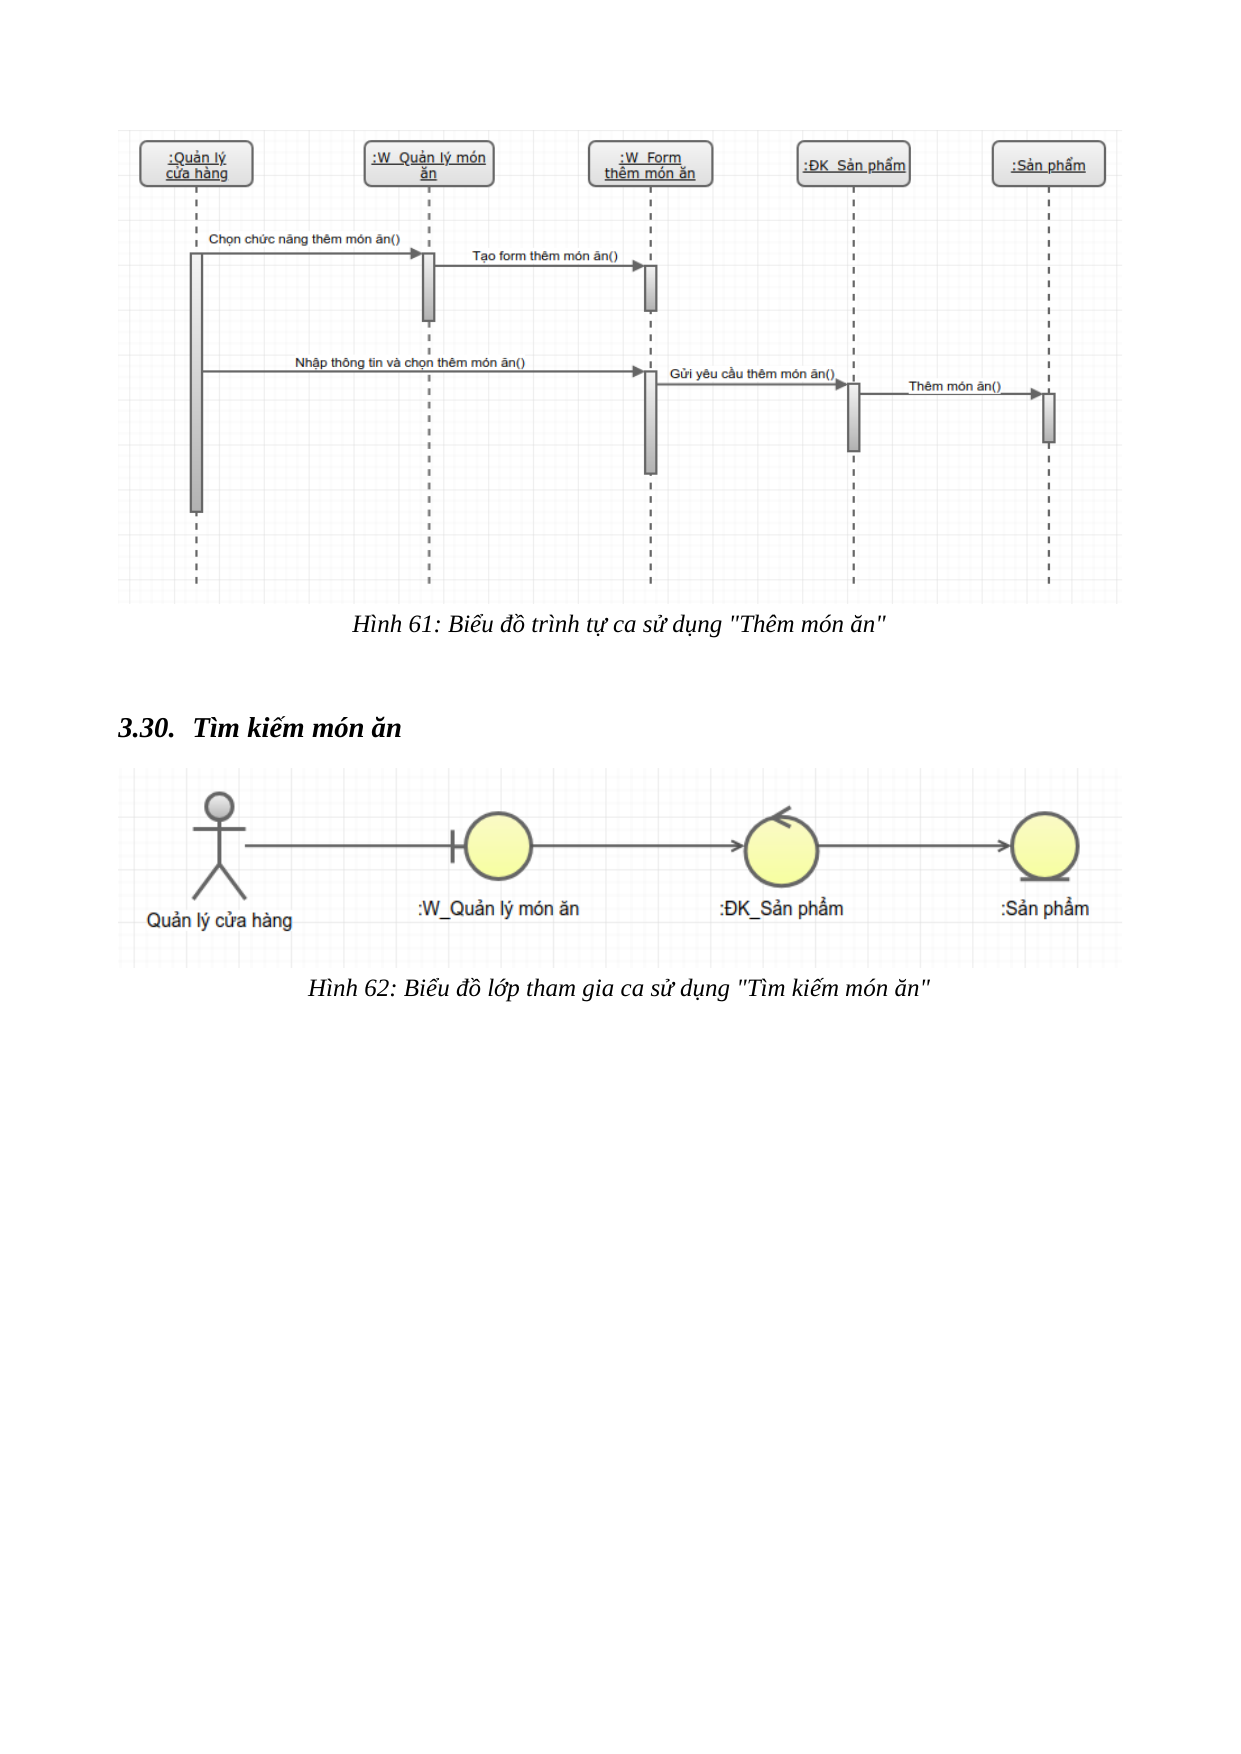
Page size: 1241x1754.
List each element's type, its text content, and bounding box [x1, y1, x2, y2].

picture [118, 768, 1123, 968]
text Hình 61: Biểu đồ trình tự ca sử dụng "Thêm món ăn" [118, 604, 1122, 638]
subtitle Tìm kiếm món ăn [118, 710, 1122, 743]
picture [118, 130, 1123, 604]
text Hình 62: Biểu đồ lớp tham gia ca sử dụng "Tìm kiếm món ăn" [118, 968, 1122, 1002]
